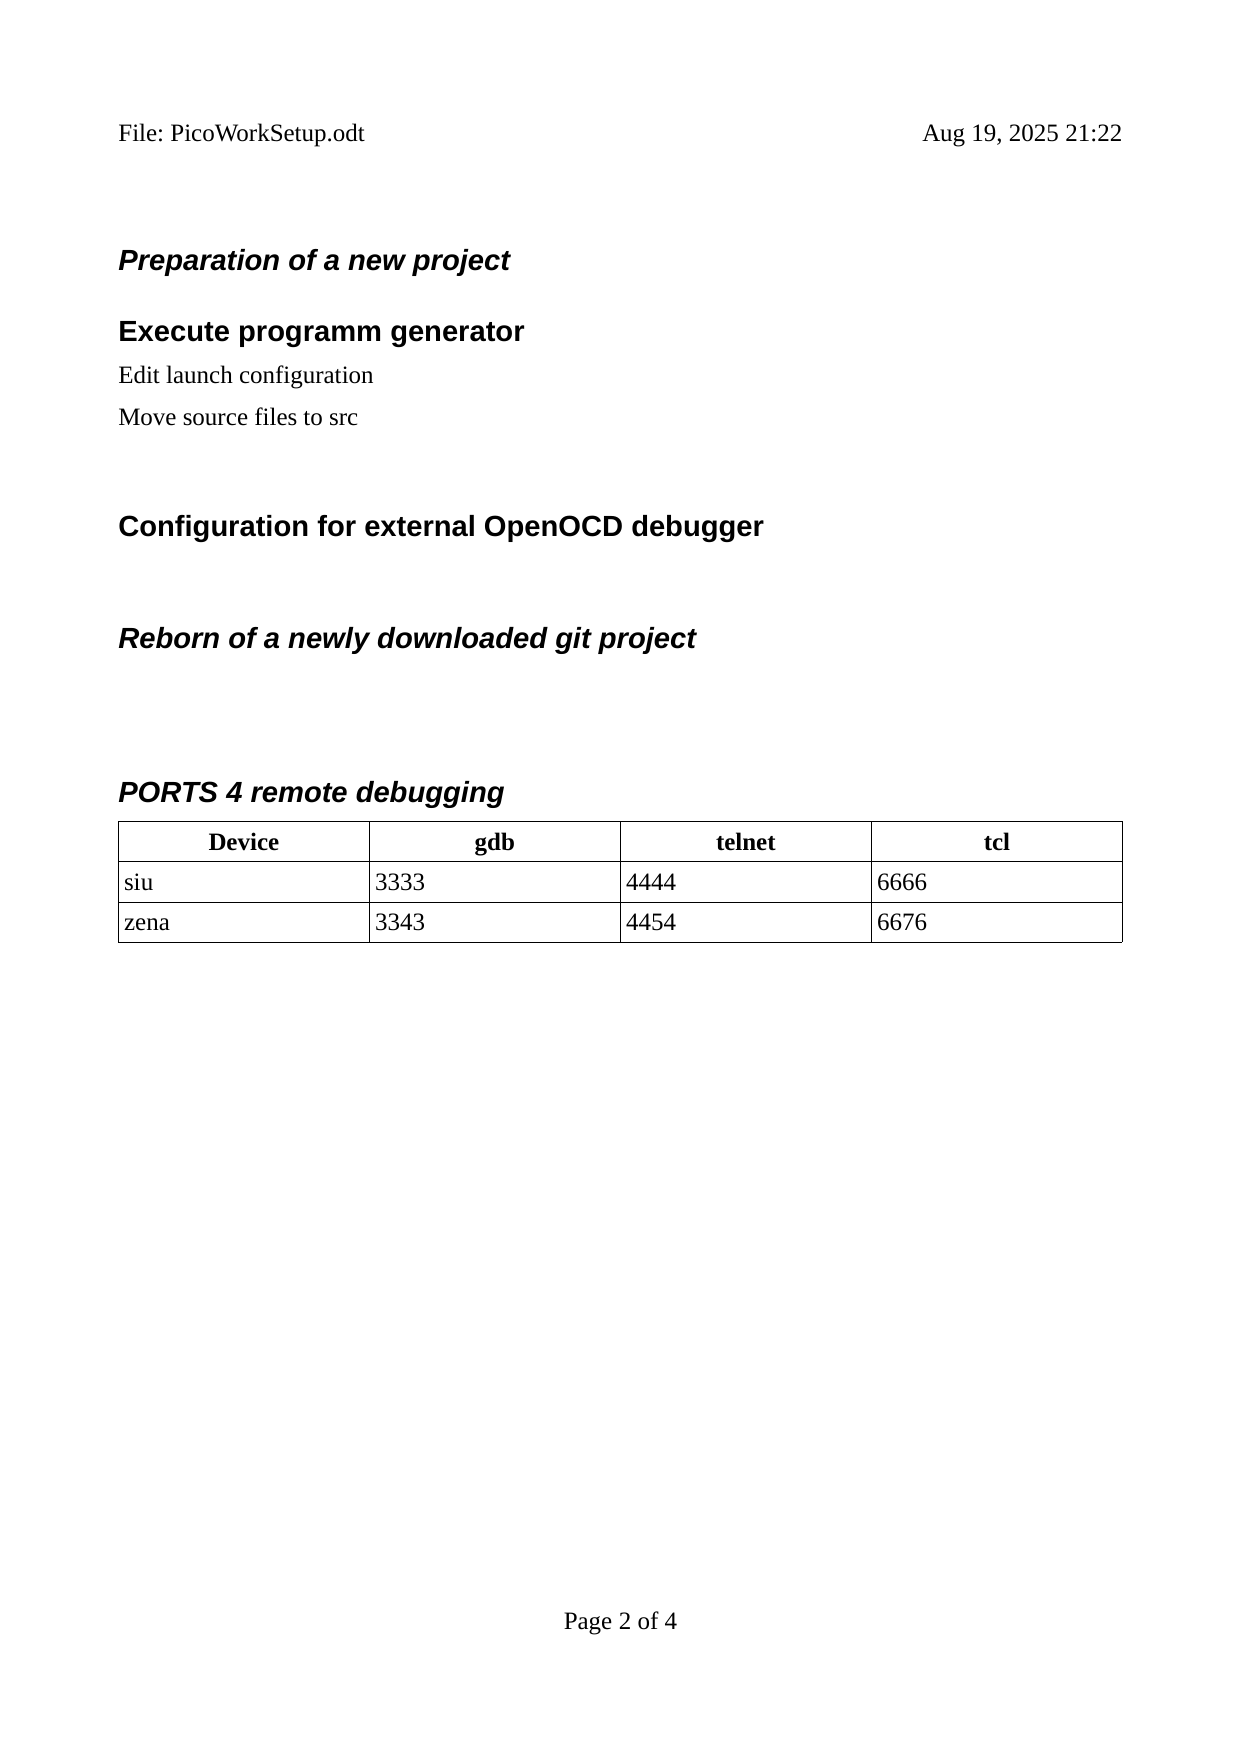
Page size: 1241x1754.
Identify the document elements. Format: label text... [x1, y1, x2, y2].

subtitle Preparation of a new project [118, 243, 1122, 277]
subtitle Configuration for external OpenOCD debugger [118, 509, 1122, 543]
text Edit launch configuration [118, 360, 1122, 389]
table_cell 3343 [370, 903, 620, 942]
table_cell 6666 [872, 862, 1122, 902]
table_cell 6676 [872, 903, 1122, 942]
subtitle Execute programm generator [118, 314, 1122, 348]
subtitle Reborn of a newly downloaded git project [118, 621, 1122, 655]
table_header telnet [621, 822, 871, 861]
table_cell 4454 [621, 903, 871, 942]
table_header Device [119, 822, 369, 861]
table_header tcl [872, 822, 1122, 861]
table_header gdb [370, 822, 620, 861]
subtitle PORTS 4 remote debugging [118, 775, 1122, 808]
table_cell 4444 [621, 862, 871, 902]
text Move source files to src [118, 402, 1122, 430]
table_cell siu [119, 862, 369, 902]
table_cell 3333 [370, 862, 620, 902]
table_cell zena [119, 903, 369, 942]
